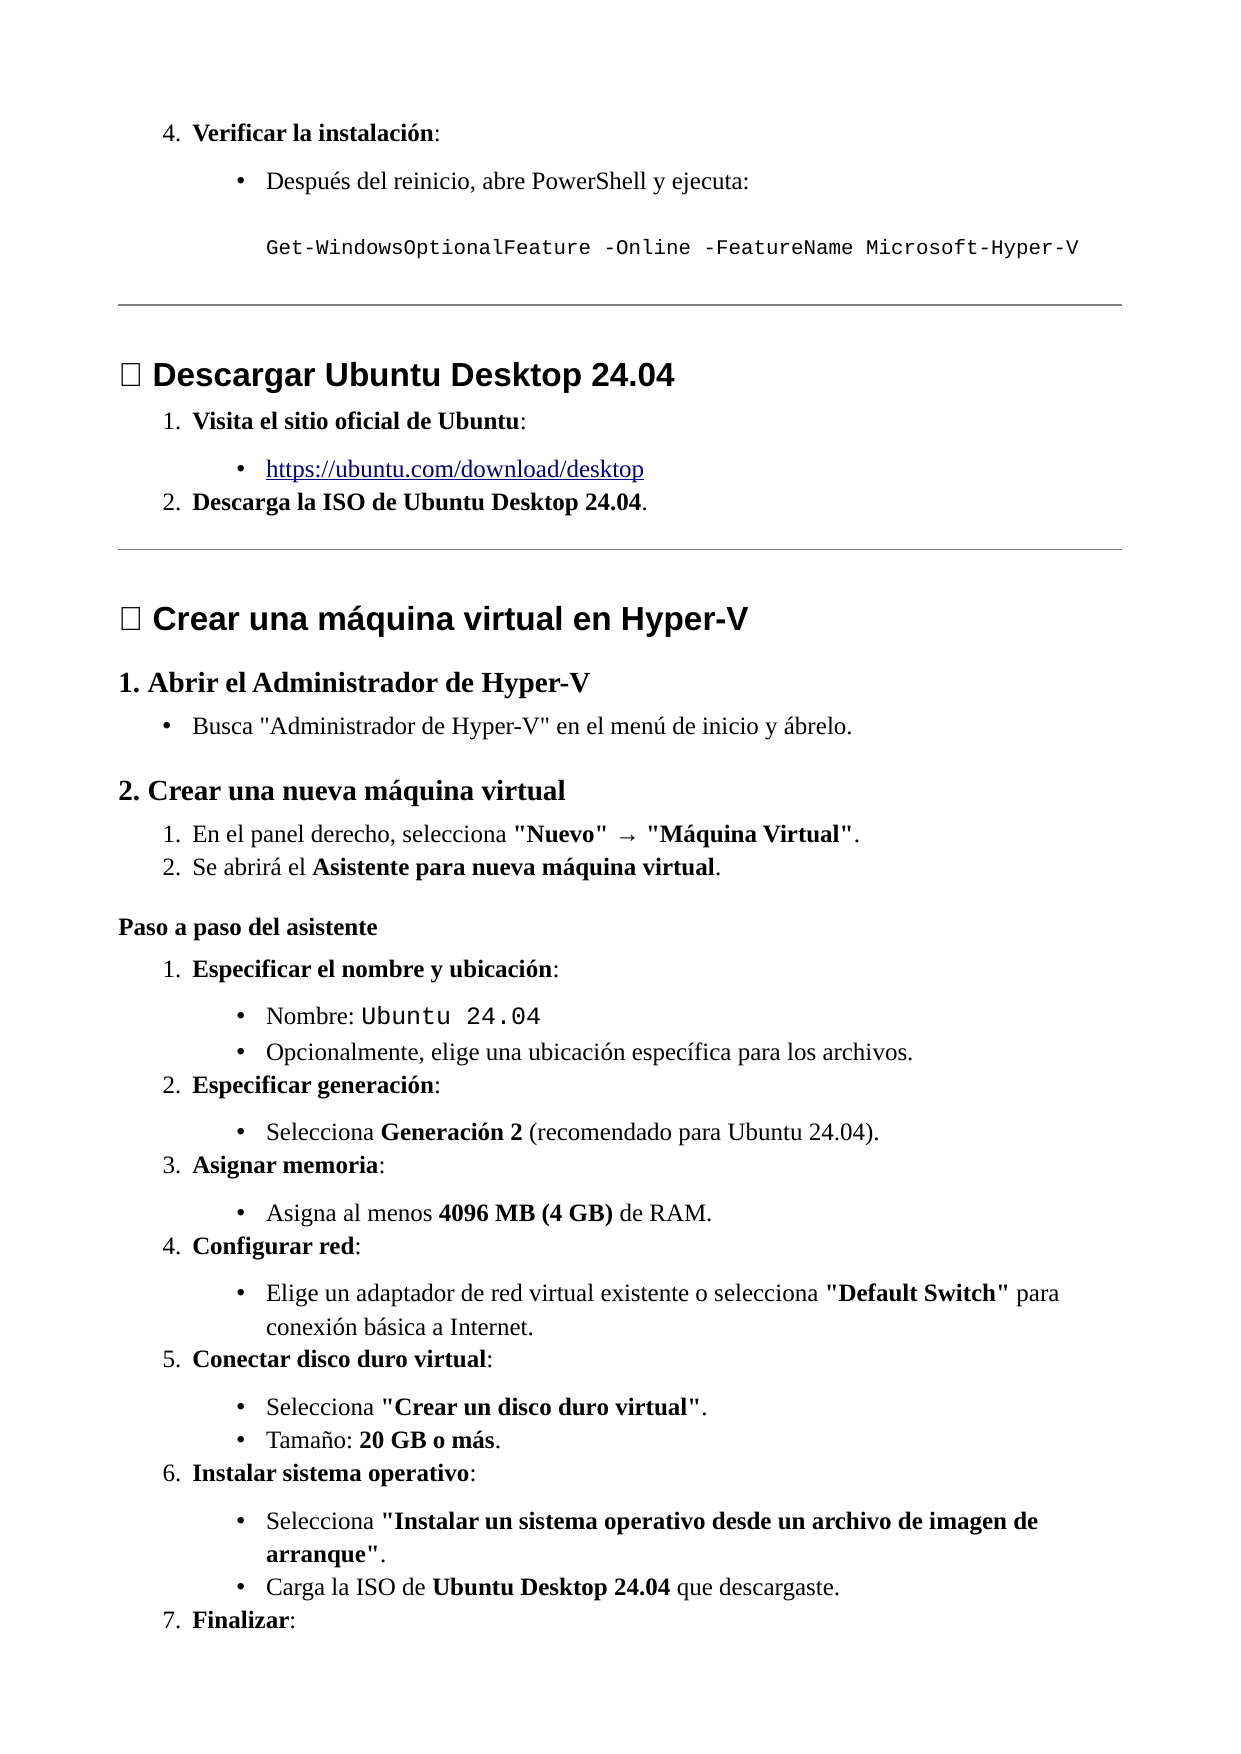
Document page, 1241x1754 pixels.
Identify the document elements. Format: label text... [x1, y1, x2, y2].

list Especificar generación: [162, 1070, 1122, 1098]
subtitle 1. Abrir el Administrador de Hyper-V [118, 665, 1122, 698]
list Tamaño: 20 GB o más. [236, 1425, 1122, 1454]
list Especificar el nombre y ubicación: [162, 954, 1122, 982]
subtitle 2. Crear una nueva máquina virtual [118, 773, 1122, 807]
list Descarga la ISO de Ubuntu Desktop 24.04. [162, 487, 1122, 516]
list Después del reinicio, abre PowerShell y ejecuta: [236, 166, 1122, 194]
list Elige un adaptador de red virtual existente o selecciona "Default Switch" para conexión básica a Internet. [236, 1278, 1122, 1340]
subtitle Paso a paso del asistente [118, 912, 1122, 941]
list Conectar disco duro virtual: [162, 1344, 1122, 1373]
list Instalar sistema operativo: [162, 1458, 1122, 1487]
list Opcionalmente, elige una ubicación específica para los archivos. [236, 1037, 1122, 1065]
list Busca "Administrador de Hyper-V" en el menú de inicio y ábrelo. [162, 711, 1122, 740]
list En el panel derecho, selecciona "Nuevo" → "Máquina Virtual". [162, 819, 1122, 848]
subtitle 🔹 Descargar Ubuntu Desktop 24.04 [118, 355, 1122, 394]
list Get-WindowsOptionalFeature -Online -FeatureName Microsoft-Hyper-V [236, 237, 1122, 261]
list Carga la ISO de Ubuntu Desktop 24.04 que descargaste. [236, 1572, 1122, 1601]
list Se abrirá el Asistente para nueva máquina virtual. [162, 852, 1122, 881]
list Configurar red: [162, 1231, 1122, 1260]
subtitle 🔹 Crear una máquina virtual en Hyper-V [118, 599, 1122, 638]
list Selecciona Generación 2 (recomendado para Ubuntu 24.04). [236, 1117, 1122, 1146]
list Verificar la instalación: [162, 118, 1122, 147]
list https://ubuntu.com/download/desktop [236, 454, 1122, 482]
list Finalizar: [162, 1605, 1122, 1634]
list Visita el sitio oficial de Ubuntu: [162, 406, 1122, 435]
list Asignar memoria: [162, 1150, 1122, 1179]
list Selecciona "Instalar un sistema operativo desde un archivo de imagen de arranque". [236, 1506, 1122, 1568]
list Nombre: Ubuntu 24.04 [236, 1001, 1122, 1032]
list Selecciona "Crear un disco duro virtual". [236, 1392, 1122, 1421]
list Asigna al menos 4096 MB (4 GB) de RAM. [236, 1198, 1122, 1227]
